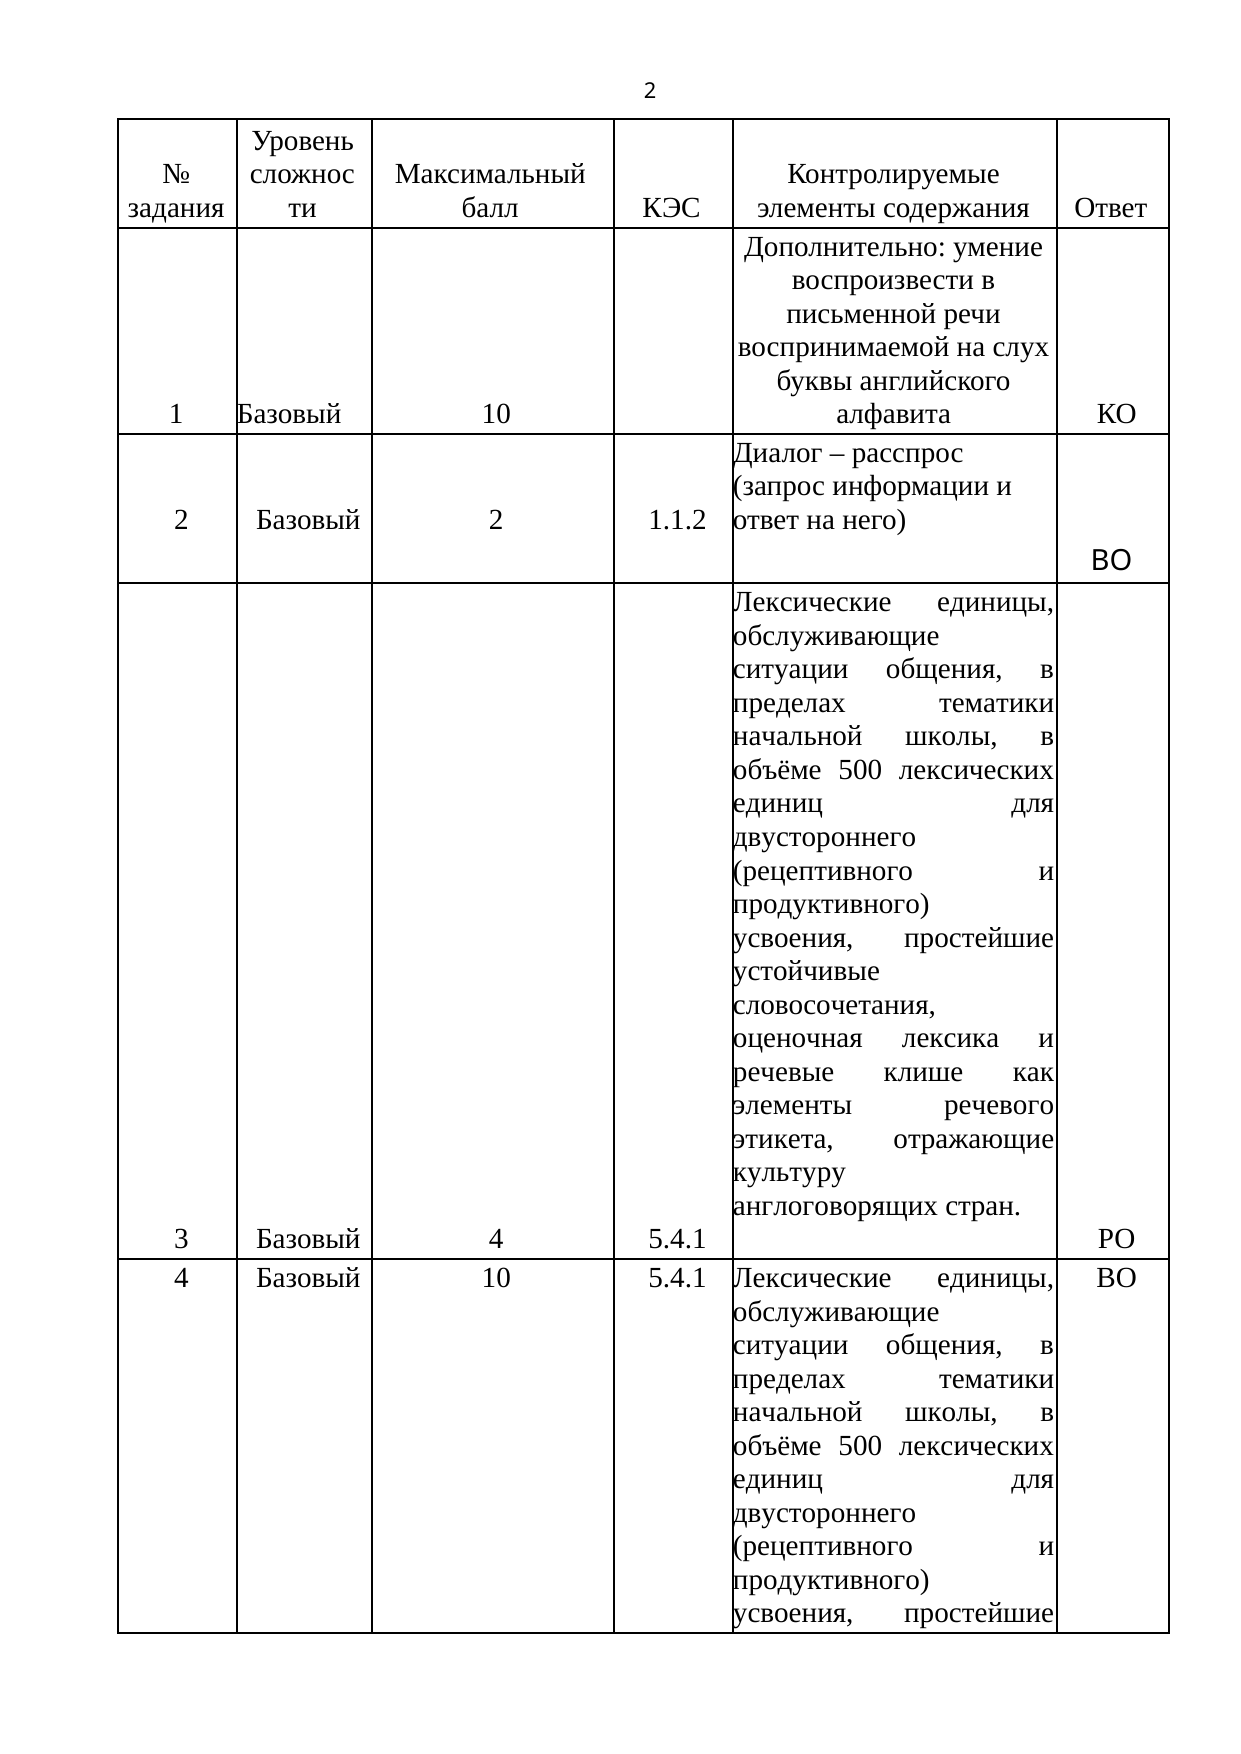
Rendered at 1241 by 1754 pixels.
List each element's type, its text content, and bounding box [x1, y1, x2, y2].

table_header Ответ [1058, 120, 1168, 227]
table_cell Лексические единицы, обслуживающие ситуации общения, в пределах тематики начальной школы, в объёме 500 лексических единиц для двустороннего (рецептивного и продуктивного) усвоения, простейшие [734, 1260, 1056, 1632]
table_cell Базовый [238, 435, 371, 536]
table_cell 5.4.1 [615, 584, 732, 1258]
table_cell [615, 536, 732, 582]
table_cell 2 [373, 435, 613, 536]
table_cell РО [1058, 584, 1168, 1258]
table_cell 1.1.2 [615, 435, 732, 536]
table_header Уровень сложности [238, 120, 371, 227]
table_cell ВО [1058, 536, 1168, 582]
table_cell Базовый [238, 229, 371, 433]
table_cell 10 [373, 229, 613, 433]
table_cell [734, 536, 1056, 582]
table_cell 2 [119, 435, 236, 536]
table_cell 3 [119, 584, 236, 1258]
table_cell КО [1058, 229, 1168, 433]
table_cell Лексические единицы, обслуживающие ситуации общения, в пределах тематики начальной школы, в объёме 500 лексических единиц для двустороннего (рецептивного и продуктивного) усвоения, простейшие устойчивые словосочетания, оценочная лексика и речевые клише как элементы речевого этикета, отражающие культуру англоговорящих стран. [734, 584, 1056, 1258]
table_cell [373, 536, 613, 582]
table_header № задания [119, 120, 236, 227]
table_cell [1058, 435, 1168, 536]
table_cell Дополнительно: умение воспроизвести в письменной речи воспринимаемой на слух буквы английского алфавита [734, 229, 1056, 433]
table_header КЭС [615, 120, 732, 227]
table_cell [615, 229, 732, 433]
table_cell [119, 536, 236, 582]
table_cell 4 [119, 1260, 236, 1632]
table_cell 1 [119, 229, 236, 433]
table_cell 10 [373, 1260, 613, 1632]
table_cell Базовый [238, 584, 371, 1258]
table_cell ВО [1058, 1260, 1168, 1632]
table_cell Базовый [238, 1260, 371, 1632]
table_cell Диалог – расспрос (запрос информации и ответ на него) [734, 435, 1056, 536]
table_cell 4 [373, 584, 613, 1258]
table_header Максимальный балл [373, 120, 613, 227]
table_header Контролируемые элементы содержания [734, 120, 1056, 227]
table_cell [238, 536, 371, 582]
table_cell 5.4.1 [615, 1260, 732, 1632]
